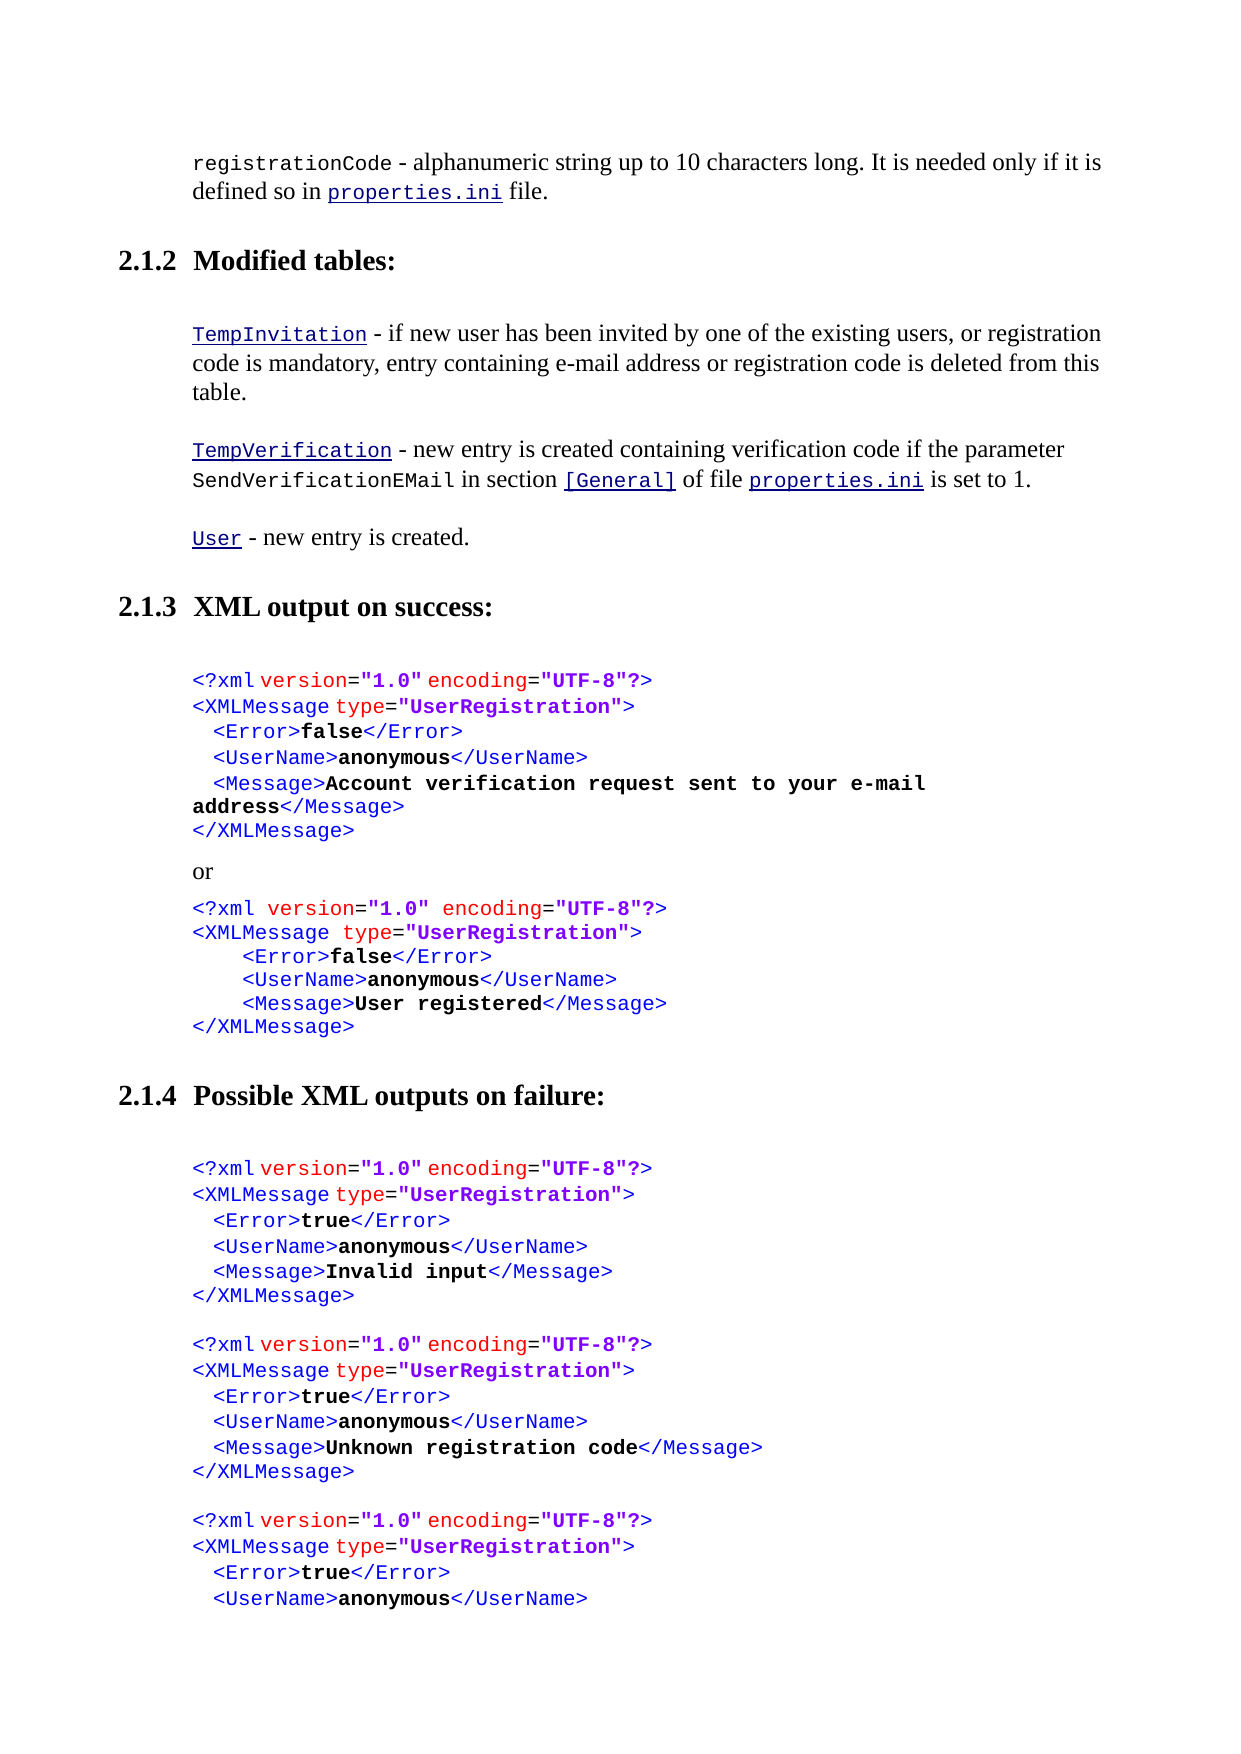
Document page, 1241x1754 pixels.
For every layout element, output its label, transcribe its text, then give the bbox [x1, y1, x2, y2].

text or [118, 856, 1122, 886]
text TempInvitation - if new user has been invited by one of the existing users, or registration code is mandatory, entry containing e-mail address or registration code is deleted from this table. TempVerification - new entry is created containing verification code if the parameter SendVerificationEMail in section [General] of file properties.ini is set to 1. User - new entry is created. [118, 289, 1122, 552]
subtitle Possible XML outputs on failure: [118, 1078, 1122, 1111]
text registrationCode - alphanumeric string up to 10 characters long. It is needed only if it is defined so in properties.ini file. [118, 118, 1122, 206]
subtitle Modified tables: [118, 243, 1122, 277]
text <?xml version="1.0" encoding="UTF-8"?> <XMLMessage type="UserRegistration"> <Error>false</Error> <UserName>anonymous</UserName> <Message>Account verification request sent to your e-mail address</Message> </XMLMessage> [118, 635, 1122, 844]
subtitle XML output on success: [118, 589, 1122, 623]
text <?xml version="1.0" encoding="UTF-8"?> <XMLMessage type="UserRegistration"> <Error>true</Error> <UserName>anonymous</UserName> <Message>Invalid input</Message> </XMLMessage> <?xml version="1.0" encoding="UTF-8"?> <XMLMessage type="UserRegistration"> <Error>true</Error> <UserName>anonymous</UserName> <Message>Unknown registration code</Message> </XMLMessage> <?xml version="1.0" encoding="UTF-8"?> <XMLMessage type="UserRegistration"> <Error>true</Error> <UserName>anonymous</UserName> [118, 1124, 1122, 1611]
text <?xml version="1.0" encoding="UTF-8"?> <XMLMessage type="UserRegistration"> <Error>false</Error> <UserName>anonymous</UserName> <Message>User registered</Message> </XMLMessage> [118, 898, 1122, 1040]
